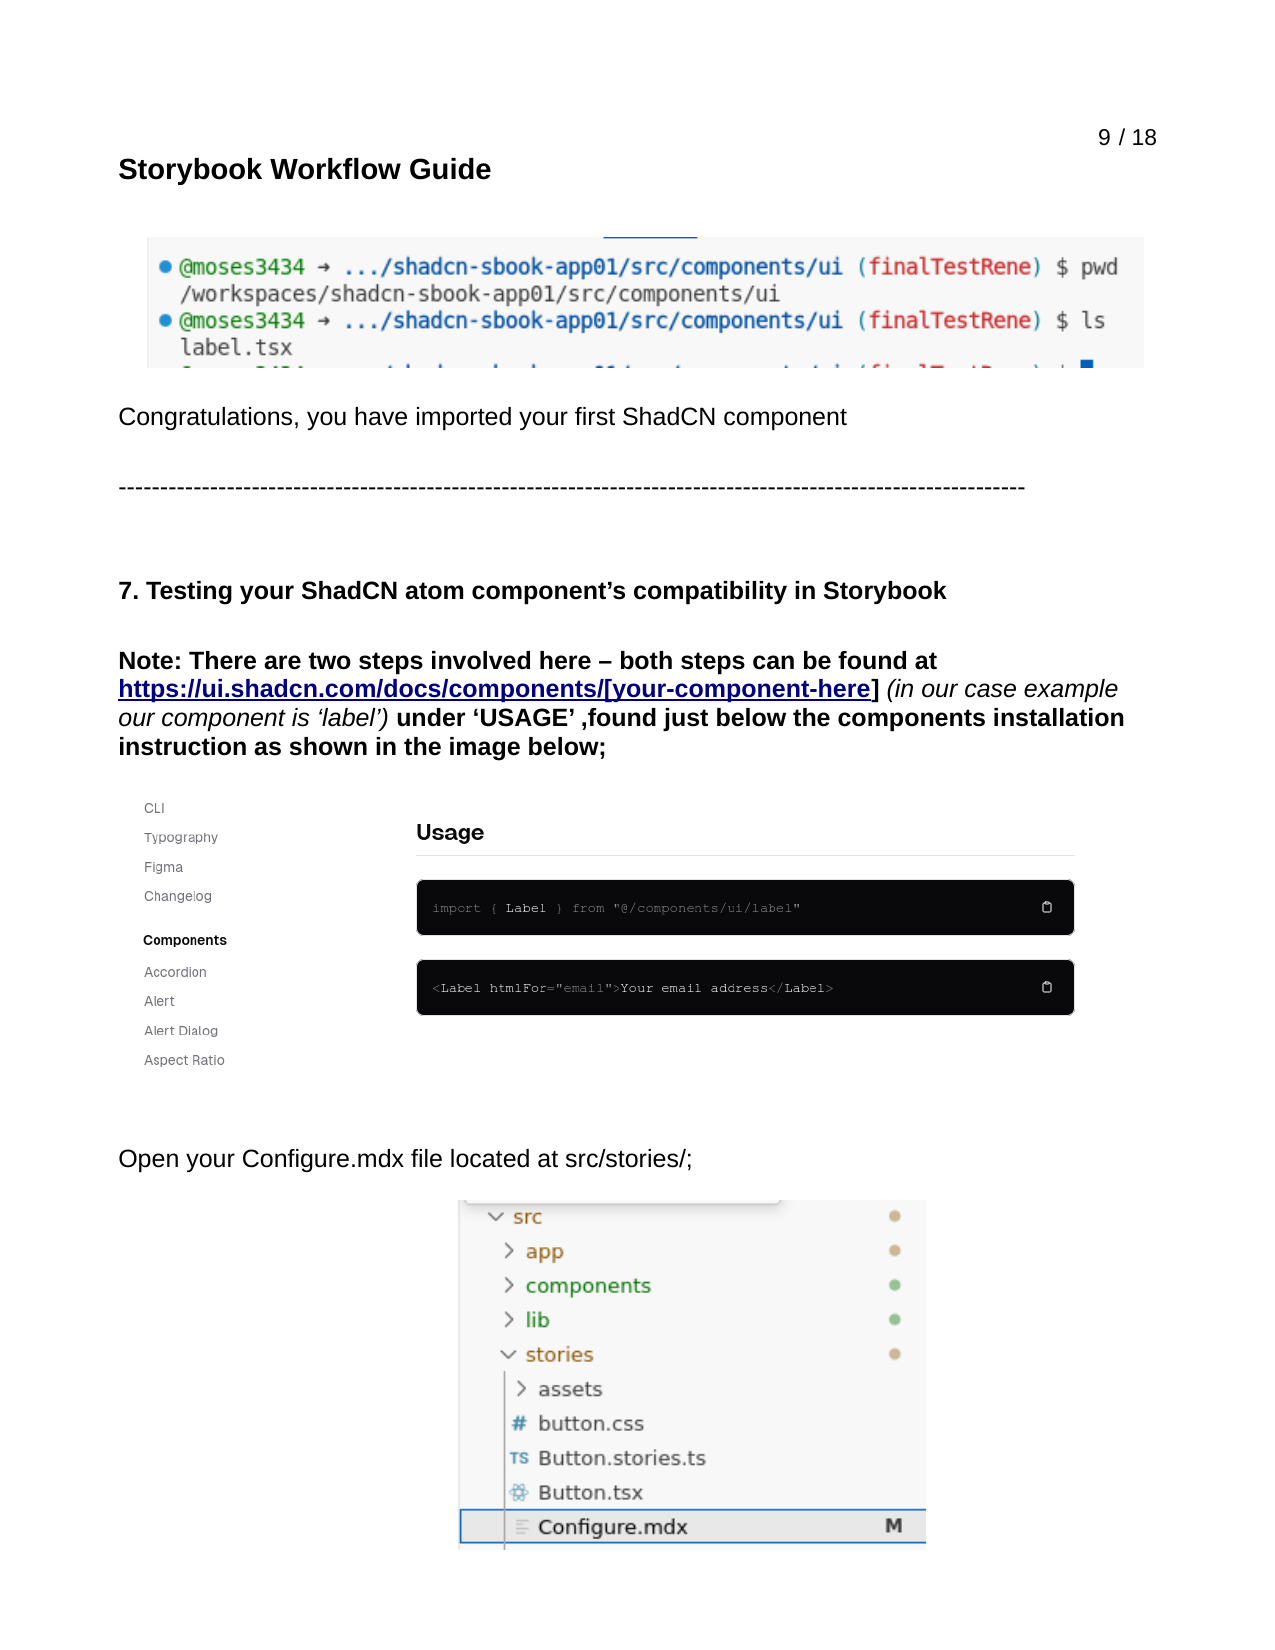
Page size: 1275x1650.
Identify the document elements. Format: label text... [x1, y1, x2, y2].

text Congratulations, you have imported your first ShadCN component [118, 402, 1157, 431]
text 7. Testing your ShadCN atom component’s compatibility in Storybook [118, 576, 1157, 605]
picture [457, 1200, 927, 1550]
text Open your Configure.mdx file located at src/stories/; [118, 1144, 1157, 1172]
picture [147, 237, 1145, 368]
picture [118, 795, 1157, 1074]
text Note: There are two steps involved here – both steps can be found at https://ui.shadcn.com/docs/components/[your-component-here] (in our case example our component is ‘label’) under ‘USAGE’ ,found just below the components installation instruction as shown in the image below; [118, 646, 1157, 761]
text ------------------------------------------------------------------------------------------------------------- [118, 472, 1157, 500]
